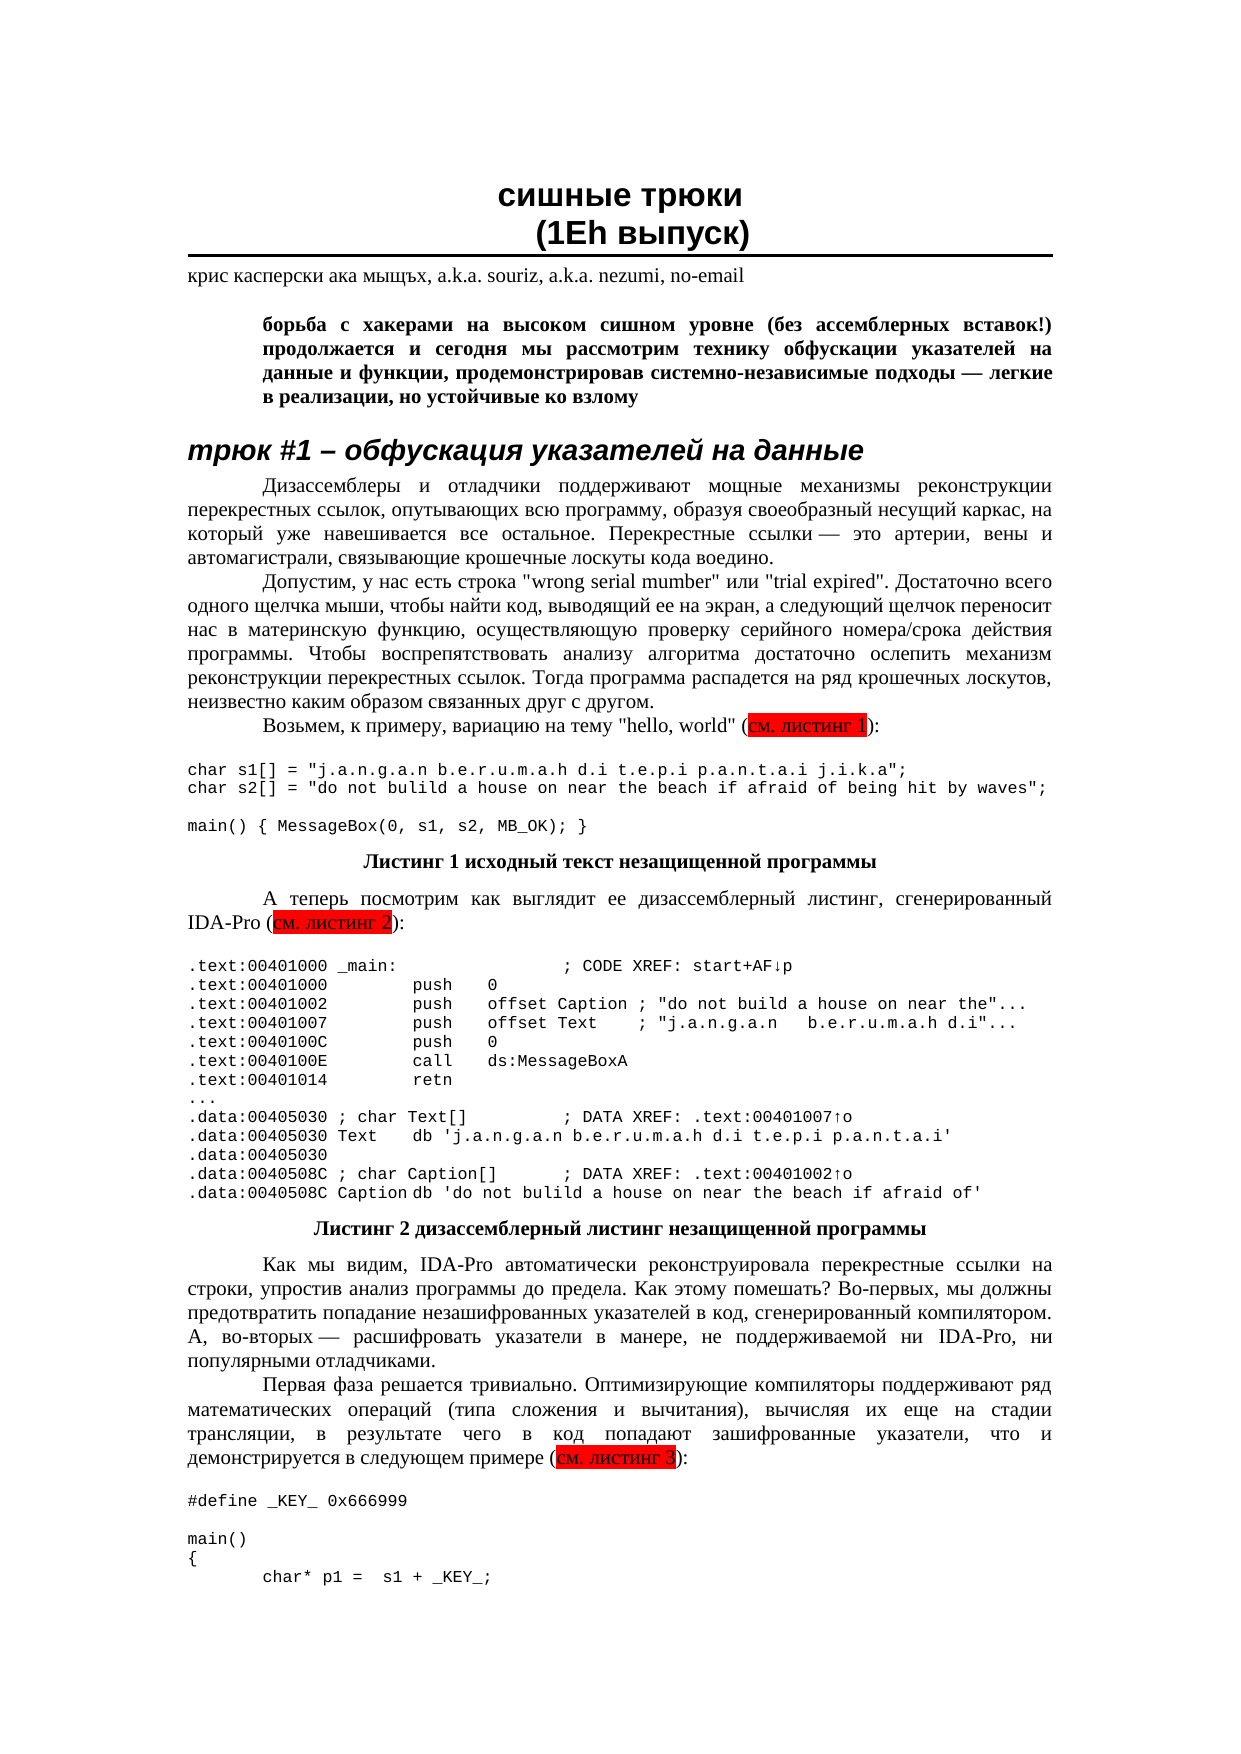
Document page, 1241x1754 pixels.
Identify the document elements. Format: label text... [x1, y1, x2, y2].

text .data:0040508C Caption db 'do not bulild a house on near the beach if afraid of' [187, 1184, 1053, 1203]
text А теперь посмотрим как выглядит ее дизассемблерный листинг, сгенерированный IDA‑Pro (см. листинг 2): [187, 886, 1053, 934]
text .data:00405030 Text db 'j.a.n.g.a.n b.e.r.u.m.a.h d.i t.e.p.i p.a.n.t.a.i' [187, 1128, 1053, 1146]
text .data:00405030 [187, 1146, 1053, 1165]
text Первая фаза решается тривиально. Оптимизирующие компиляторы поддерживают ряд математических операций (типа сложения и вычитания), вычисляя их еще на стадии трансляции, в результате чего в код попадают зашифрованные указатели, что и демонстрируется в следующем примере (см. листинг 3): [187, 1372, 1053, 1469]
text .data:0040508C ; char Caption[] ; DATA XREF: .text:00401002↑o [187, 1165, 1053, 1184]
text char s1[] = "j.a.n.g.a.n b.e.r.u.m.a.h d.i t.e.p.i p.a.n.t.a.i j.i.k.a"; [187, 761, 1053, 780]
text Листинг 2 дизассемблерный листинг незащищенной программы [187, 1216, 1053, 1239]
text #define _KEY_ 0x666999 [187, 1493, 1053, 1512]
text .data:00405030 ; char Text[] ; DATA XREF: .text:00401007↑o [187, 1109, 1053, 1128]
text char* p1 = s1 + _KEY_; [187, 1568, 1053, 1587]
text .text:00401007 push offset Text ; "j.a.n.g.a.n b.e.r.u.m.a.h d.i"... [187, 1014, 1053, 1033]
text крис касперски ака мыщъх, a.k.a. souriz, a.k.a. nezumi, no-email [187, 263, 1053, 287]
text .text:00401014 retn [187, 1071, 1053, 1090]
text Допустим, у нас есть строка "wrong serial mumber" или "trial expired". Достаточно всего одного щелчка мыши, чтобы найти код, выводящий ее на экран, а следующий щелчок переносит нас в материнскую функцию, осуществляющую проверку серийного номера/срока действия программы. Чтобы воспрепятствовать анализу алгоритма достаточно ослепить механизм реконструкции перекрестных ссылок. Тогда программа распадется на ряд крошечных лоскутов, неизвестно каким образом связанных друг с другом. [187, 569, 1053, 713]
text .text:00401000 push 0 [187, 977, 1053, 996]
text ... [187, 1090, 1053, 1109]
text борьба с хакерами на высоком сишном уровне (без ассемблерных вставок!) продолжается и сегодня мы рассмотрим технику обфускации указателей на данные и функции, продемонстрировав системно-независимые подходы — легкие в реализации, но устойчивые ко взлому [262, 311, 1053, 408]
subtitle сишные трюки (1Eh выпуск) [187, 175, 1053, 257]
text char s2[] = "do not bulild a house on near the beach if afraid of being hit by waves"; [187, 780, 1053, 799]
text .text:0040100C push 0 [187, 1033, 1053, 1052]
text .text:00401000 _main: ; CODE XREF: start+AF↓p [187, 958, 1053, 977]
text .text:00401002 push offset Caption ; "do not build a house on near the"... [187, 996, 1053, 1014]
text Как мы видим, IDA-Pro автоматически реконструировала перекрестные ссылки на строки, упростив анализ программы до предела. Как этому помешать? Во-первых, мы должны предотвратить попадание незашифрованных указателей в код, сгенерированный компилятором. А, во-вторых — расшифровать указатели в манере, не поддерживаемой ни IDA-Pro, ни популярными отладчиками. [187, 1252, 1053, 1372]
text { [187, 1549, 1053, 1568]
text main() [187, 1530, 1053, 1549]
text Дизассемблеры и отладчики поддерживают мощные механизмы реконструкции перекрестных ссылок, опутывающих всю программу, образуя своеобразный несущий каркас, на который уже навешивается все остальное. Перекрестные ссылки — это артерии, вены и автомагистрали, связывающие крошечные лоскуты кода воедино. [187, 472, 1053, 569]
text main() { MessageBox(0, s1, s2, MB_OK); } [187, 818, 1053, 837]
subtitle трюк #1 – обфускация указателей на данные [187, 433, 1053, 466]
text .text:0040100E call ds:MessageBoxA [187, 1052, 1053, 1071]
text Возьмем, к примеру, вариацию на тему "hello, world" (см. листинг 1): [187, 713, 1053, 737]
text Листинг 1 исходный текст незащищенной программы [187, 849, 1053, 873]
